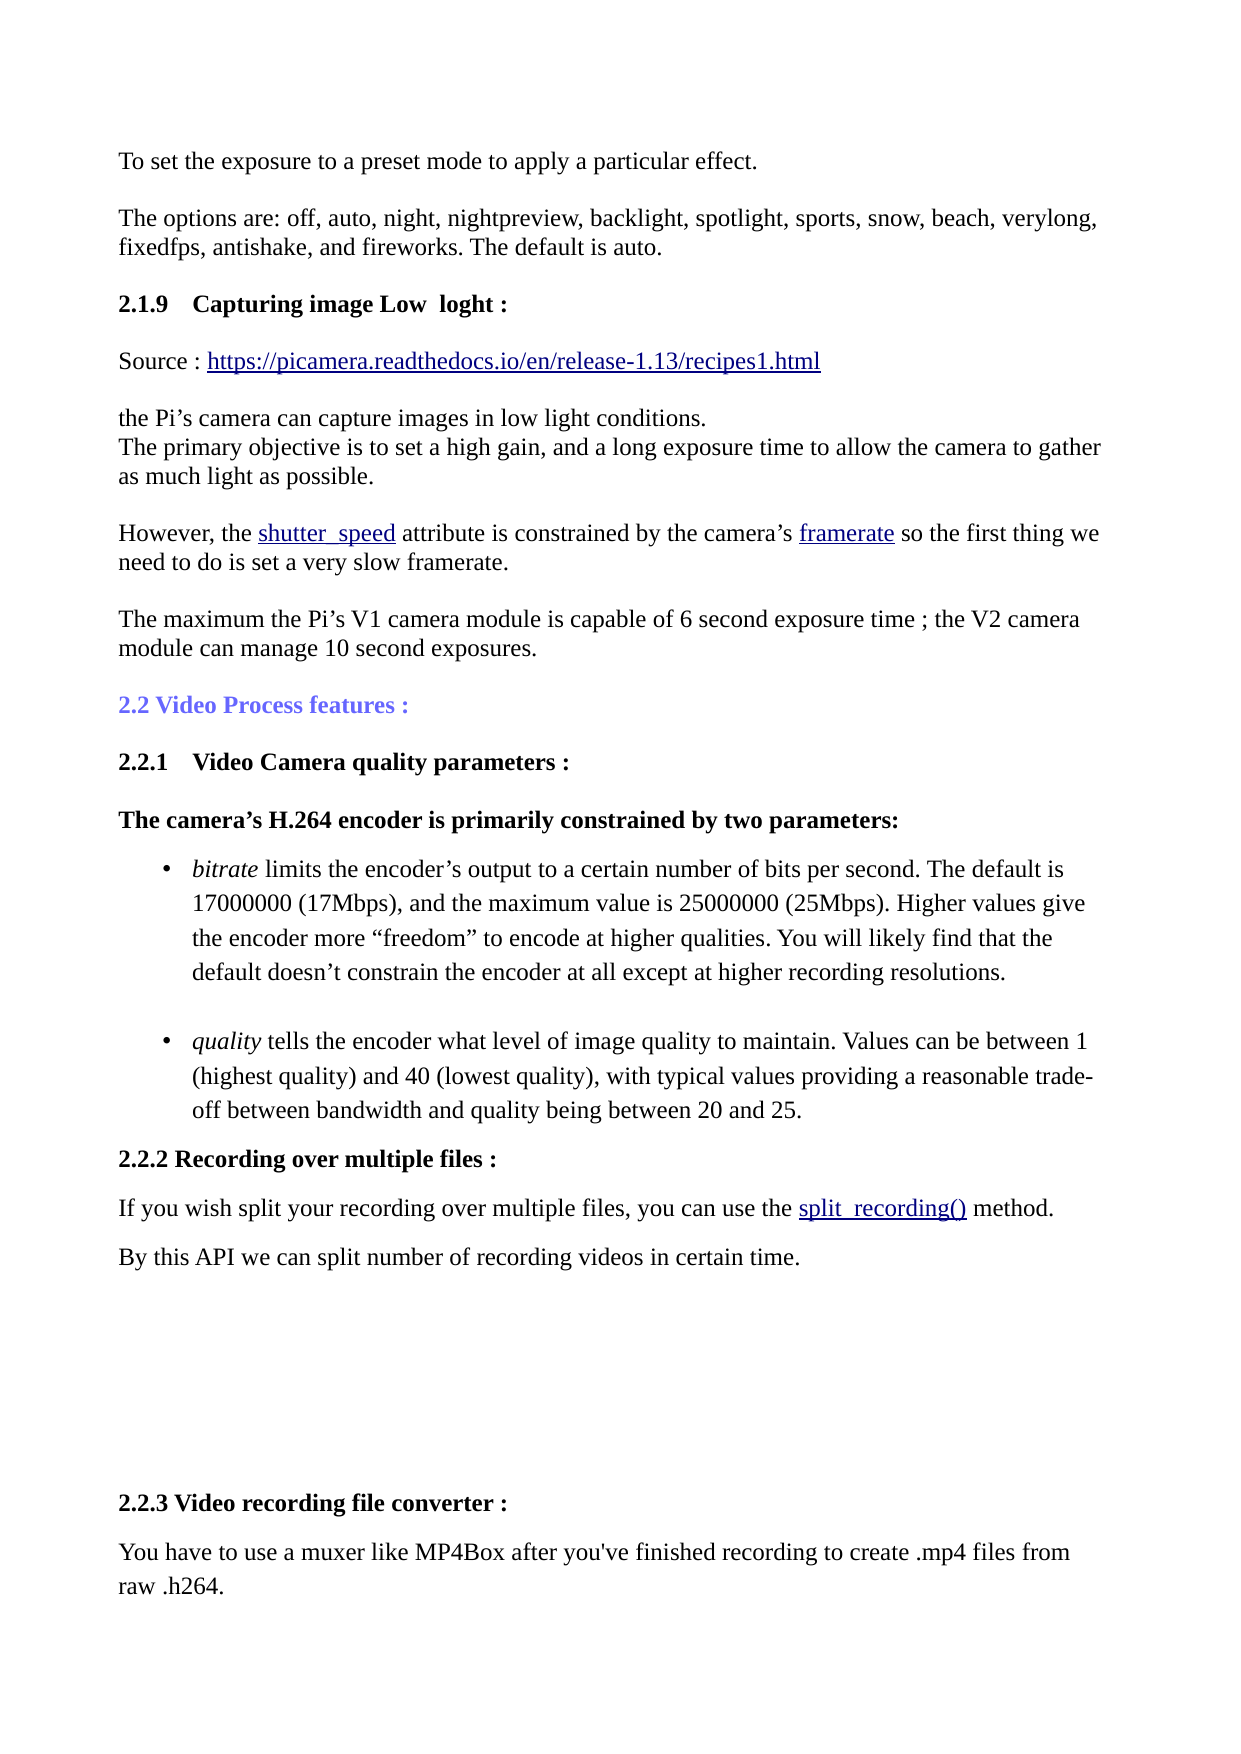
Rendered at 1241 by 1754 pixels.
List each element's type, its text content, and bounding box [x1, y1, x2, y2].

text 2.2.1 Video Camera quality parameters : [118, 747, 1122, 776]
text If you wish split your recording over multiple files, you can use the split_recording() method. [118, 1193, 1122, 1222]
text However, the shutter_speed attribute is constrained by the camera’s framerate so the first thing we need to do is set a very slow framerate. [118, 518, 1122, 576]
text the Pi’s camera can capture images in low light conditions. [118, 403, 1122, 432]
text 2.2 Video Process features : [118, 690, 1122, 718]
list quality tells the encoder what level of image quality to maintain. Values can be between 1 (highest quality) and 40 (lowest quality), with typical values providing a reasonable trade-off between bandwidth and quality being between 20 and 25. [162, 1026, 1122, 1124]
text The camera’s H.264 encoder is primarily constrained by two parameters: [118, 805, 1122, 833]
text 2.2.3 Video recording file converter : [118, 1488, 1122, 1516]
text 2.2.2 Recording over multiple files : [118, 1144, 1122, 1173]
list bitrate limits the encoder’s output to a certain number of bits per second. The default is 17000000 (17Mbps), and the maximum value is 25000000 (25Mbps). Higher values give the encoder more “freedom” to encode at higher qualities. You will likely find that the default doesn’t constrain the encoder at all except at higher recording resolutions. [162, 854, 1122, 986]
text To set the exposure to a preset mode to apply a particular effect. [118, 146, 1122, 175]
text The maximum the Pi’s V1 camera module is capable of 6 second exposure time ; the V2 camera module can manage 10 second exposures. [118, 604, 1122, 661]
text The primary objective is to set a high gain, and a long exposure time to allow the camera to gather as much light as possible. [118, 432, 1122, 490]
text You have to use a muxer like MP4Box after you've finished recording to create .mp4 files from raw .h264. [118, 1537, 1122, 1600]
text The options are: off, auto, night, nightpreview, backlight, spotlight, sports, snow, beach, verylong, fixedfps, antishake, and fireworks. The default is auto. [118, 203, 1122, 261]
text By this API we can split number of recording videos in certain time. [118, 1242, 1122, 1271]
text Source : https://picamera.readthedocs.io/en/release-1.13/recipes1.html [118, 346, 1122, 375]
text 2.1.9 Capturing image Low loght : [118, 289, 1122, 318]
